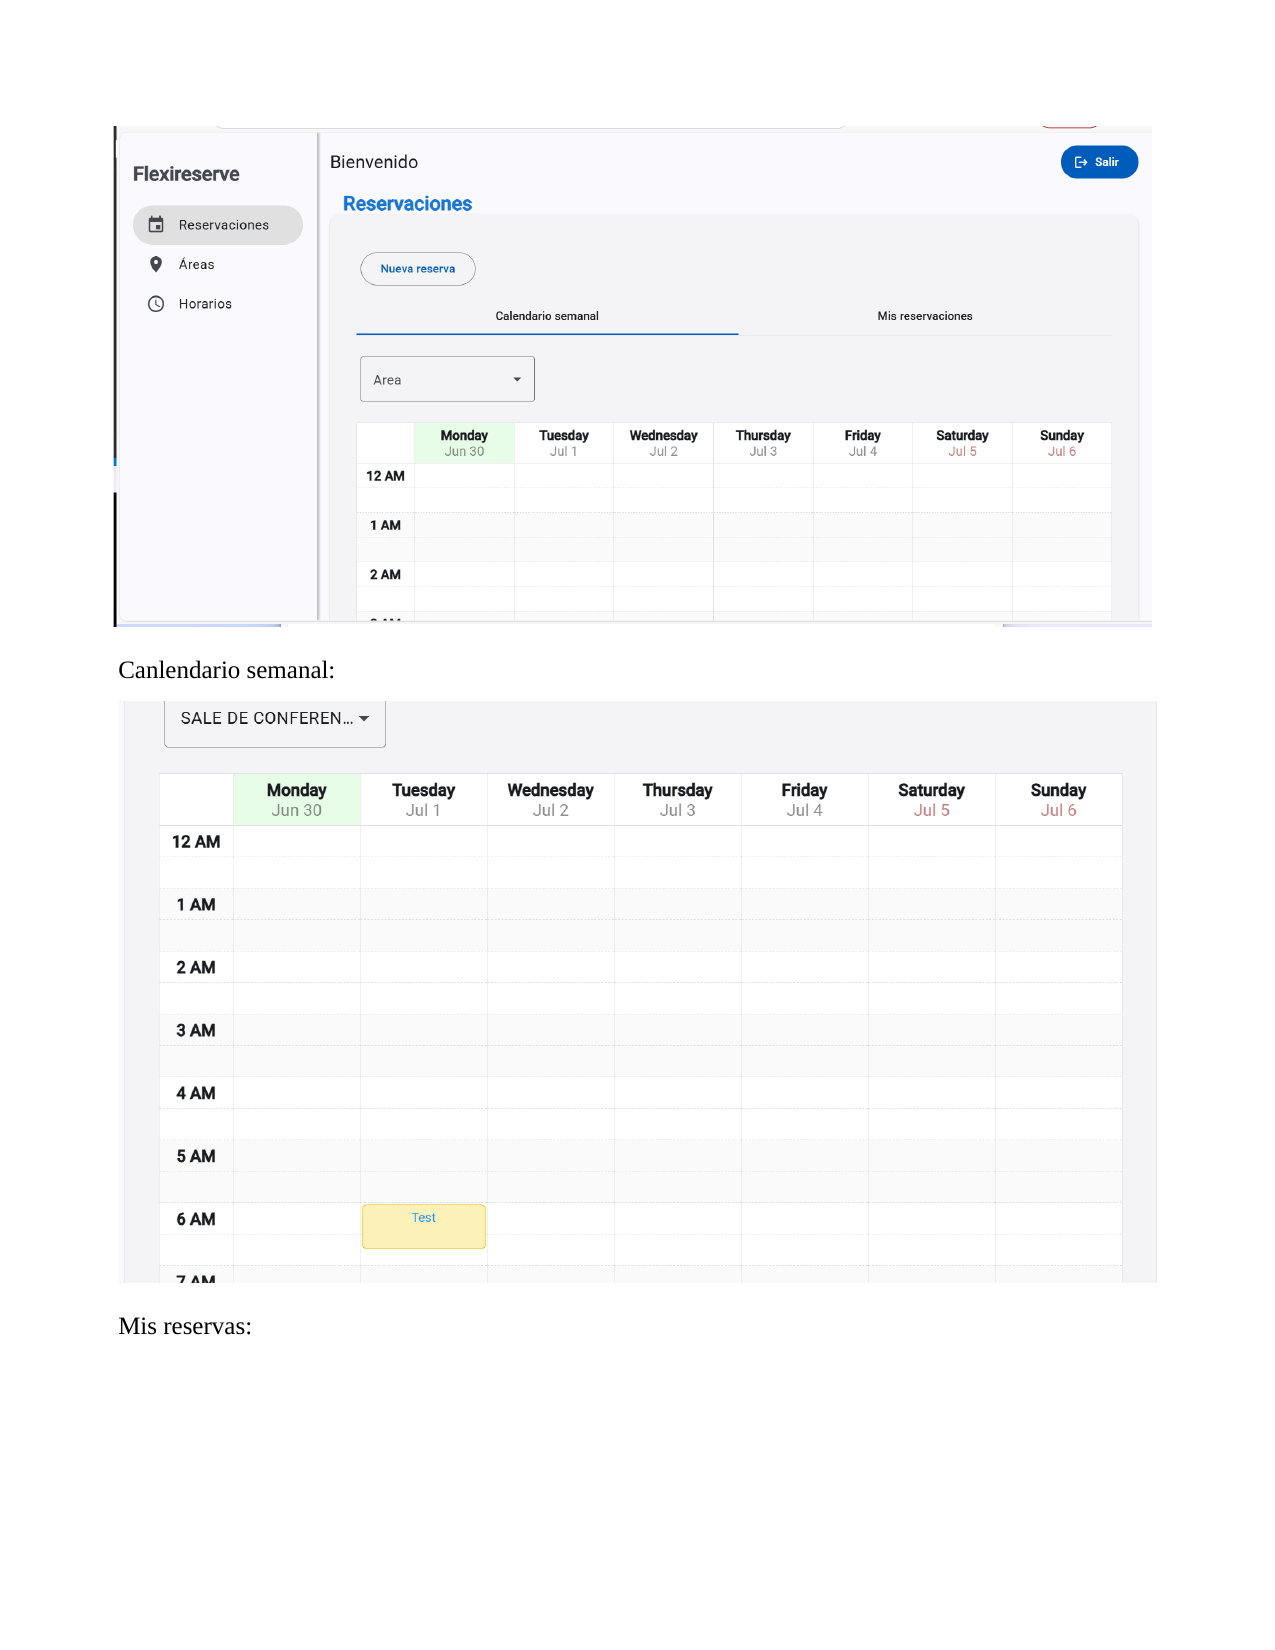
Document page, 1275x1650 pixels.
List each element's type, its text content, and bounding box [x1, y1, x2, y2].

picture [118, 701, 1157, 1283]
text Mis reservas: [118, 1311, 1157, 1340]
picture [113, 126, 1153, 627]
text Canlendario semanal: [118, 656, 1157, 684]
